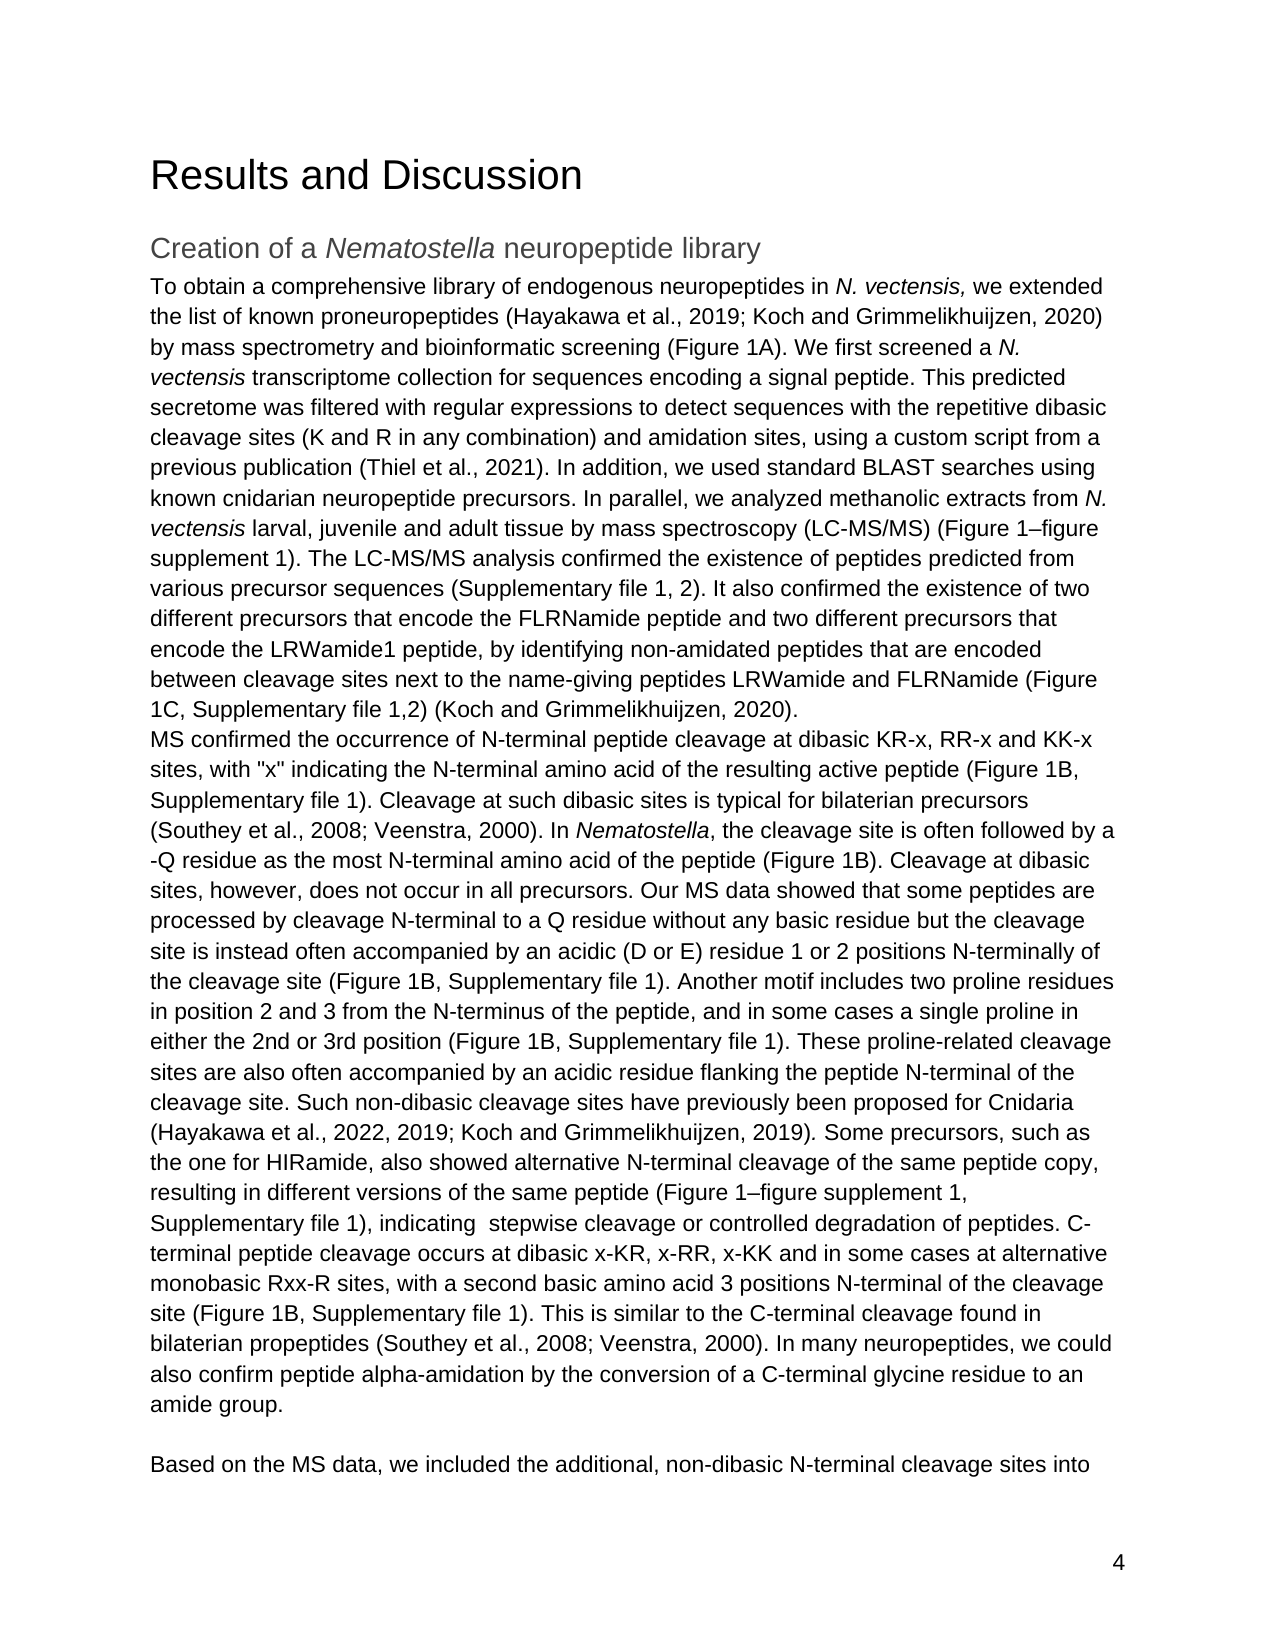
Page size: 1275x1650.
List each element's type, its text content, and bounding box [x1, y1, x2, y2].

text Based on the MS data, we included the additional, non-dibasic N-terminal cleavage sites into [150, 1451, 1125, 1478]
text MS confirmed the occurrence of N-terminal peptide cleavage at dibasic KR-x, RR-x and KK-x sites, with "x" indicating the N-terminal amino acid of the resulting active peptide (Figure 1B, Supplementary file 1). Cleavage at such dibasic sites is typical for bilaterian precursors (Southey et al., 2008; Veenstra, 2000). In Nematostella, the cleavage site is often followed by a -Q residue as the most N-terminal amino acid of the peptide (Figure 1B). Cleavage at dibasic sites, however, does not occur in all precursors. Our MS data showed that some peptides are processed by cleavage N-terminal to a Q residue without any basic residue but the cleavage site is instead often accompanied by an acidic (D or E) residue 1 or 2 positions N-terminally of the cleavage site (Figure 1B, Supplementary file 1). Another motif includes two proline residues in position 2 and 3 from the N-terminus of the peptide, and in some cases a single proline in either the 2nd or 3rd position (Figure 1B, Supplementary file 1). These proline-related cleavage sites are also often accompanied by an acidic residue flanking the peptide N-terminal of the cleavage site. Such non-dibasic cleavage sites have previously been proposed for Cnidaria (Hayakawa et al., 2022, 2019; Koch and Grimmelikhuijzen, 2019). Some precursors, such as the one for HIRamide, also showed alternative N-terminal cleavage of the same peptide copy, resulting in different versions of the same peptide (Figure 1–figure supplement 1, Supplementary file 1), indicating stepwise cleavage or controlled degradation of peptides. C-terminal peptide cleavage occurs at dibasic x-KR, x-RR, x-KK and in some cases at alternative monobasic Rxx-R sites, with a second basic amino acid 3 positions N-terminal of the cleavage site (Figure 1B, Supplementary file 1). This is similar to the C-terminal cleavage found in bilaterian propeptides (Southey et al., 2008; Veenstra, 2000). In many neuropeptides, we could also confirm peptide alpha-amidation by the conversion of a C-terminal glycine residue to an amide group. [150, 726, 1125, 1417]
text To obtain a comprehensive library of endogenous neuropeptides in N. vectensis, we extended the list of known proneuropeptides (Hayakawa et al., 2019; Koch and Grimmelikhuijzen, 2020) by mass spectrometry and bioinformatic screening (Figure 1A). We first screened a N. vectensis transcriptome collection for sequences encoding a signal peptide. This predicted secretome was filtered with regular expressions to detect sequences with the repetitive dibasic cleavage sites (K and R in any combination) and amidation sites, using a custom script from a previous publication (Thiel et al., 2021). In addition, we used standard BLAST searches using known cnidarian neuropeptide precursors. In parallel, we analyzed methanolic extracts from N. vectensis larval, juvenile and adult tissue by mass spectroscopy (LC-MS/MS) (Figure 1–figure supplement 1). The LC-MS/MS analysis confirmed the existence of peptides predicted from various precursor sequences (Supplementary file 1, 2). It also confirmed the existence of two different precursors that encode the FLRNamide peptide and two different precursors that encode the LRWamide1 peptide, by identifying non-amidated peptides that are encoded between cleavage sites next to the name-giving peptides LRWamide and FLRNamide (Figure 1C, Supplementary file 1,2) (Koch and Grimmelikhuijzen, 2020). [150, 273, 1125, 722]
subtitle Results and Discussion [150, 150, 1125, 198]
subtitle Creation of a Nematostella neuropeptide library [150, 231, 1125, 265]
